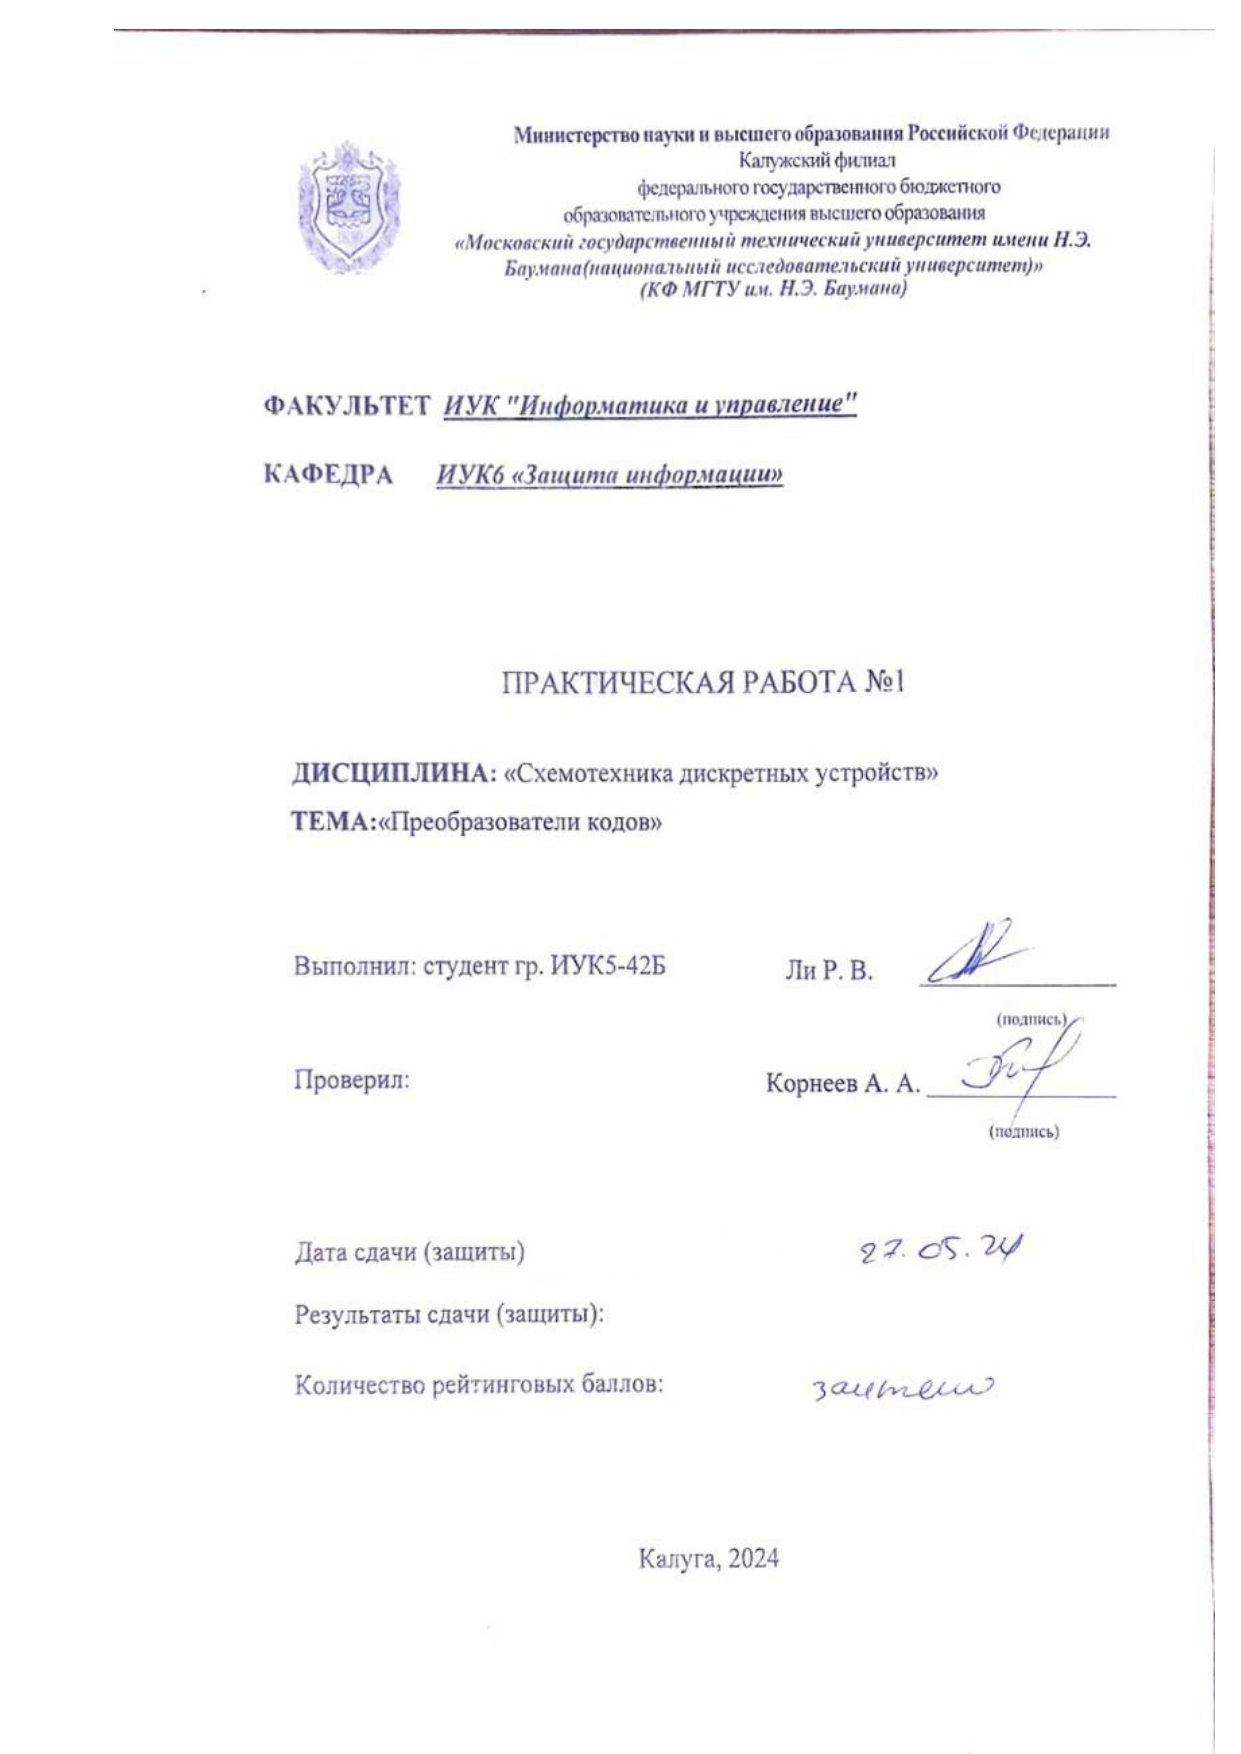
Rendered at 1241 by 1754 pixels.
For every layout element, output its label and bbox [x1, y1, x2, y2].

picture [114, 29, 1215, 1754]
